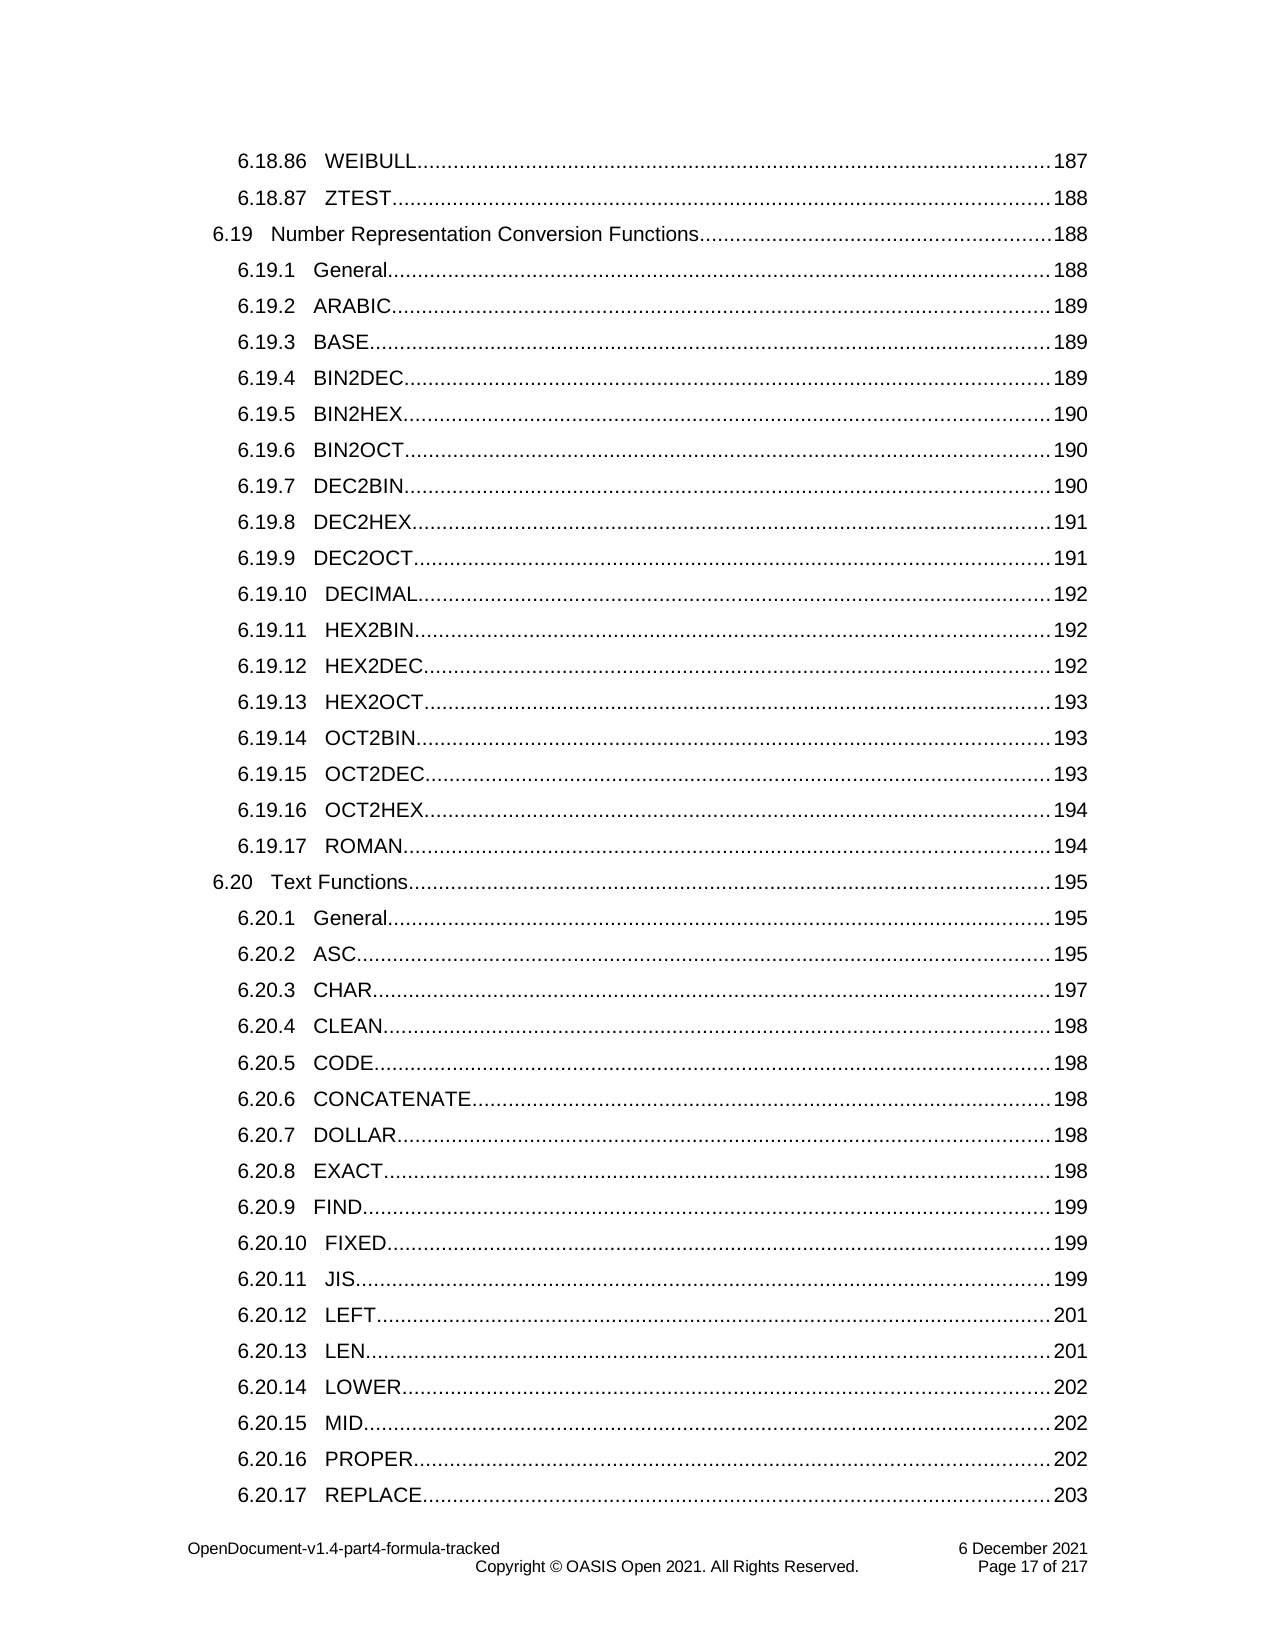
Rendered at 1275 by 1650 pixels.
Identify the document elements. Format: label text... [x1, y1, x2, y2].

text 6.19.8 DEC2HEX 191 [237, 510, 1088, 534]
text 6.19.10 DECIMAL 192 [237, 582, 1088, 606]
text 6.20.3 CHAR 197 [237, 979, 1088, 1002]
text 6.19.13 HEX2OCT 193 [237, 691, 1088, 714]
text 6.20.10 FIXED 199 [237, 1231, 1088, 1255]
text 6.20.11 JIS 199 [237, 1267, 1088, 1291]
text 6.19.15 OCT2DEC 193 [237, 763, 1088, 786]
text 6.19.2 ARABIC 189 [237, 294, 1088, 318]
text 6.20.6 CONCATENATE 198 [237, 1087, 1088, 1111]
text 6.20.9 FIND 199 [237, 1195, 1088, 1219]
text 6.20.14 LOWER 202 [237, 1375, 1088, 1399]
text 6.20.17 REPLACE 203 [237, 1483, 1088, 1507]
text 6.19.14 OCT2BIN 193 [237, 727, 1088, 750]
text 6.20.7 DOLLAR 198 [237, 1123, 1088, 1147]
text 6.19.5 BIN2HEX 190 [237, 402, 1088, 426]
text 6.20.5 CODE 198 [237, 1051, 1088, 1074]
text 6.20.12 LEFT 201 [237, 1303, 1088, 1327]
text 6.20.16 PROPER 202 [237, 1447, 1088, 1471]
text 6.19.7 DEC2BIN 190 [237, 474, 1088, 498]
text 6.19.1 General 188 [237, 258, 1088, 282]
text 6.19.6 BIN2OCT 190 [237, 438, 1088, 462]
text 6.19 Number Representation Conversion Functions 188 [212, 222, 1088, 246]
text 6.20.1 General 195 [237, 907, 1088, 930]
text 6.19.3 BASE 189 [237, 330, 1088, 354]
text 6.19.9 DEC2OCT 191 [237, 546, 1088, 570]
text 6.20 Text Functions 195 [212, 871, 1088, 894]
text 6.19.12 HEX2DEC 192 [237, 654, 1088, 678]
text 6.18.86 WEIBULL 187 [237, 150, 1088, 173]
text 6.20.2 ASC 195 [237, 943, 1088, 966]
text 6.20.15 MID 202 [237, 1411, 1088, 1435]
text 6.20.13 LEN 201 [237, 1339, 1088, 1363]
text 6.19.4 BIN2DEC 189 [237, 366, 1088, 390]
text 6.20.4 CLEAN 198 [237, 1015, 1088, 1038]
text 6.18.87 ZTEST 188 [237, 186, 1088, 209]
text 6.20.8 EXACT 198 [237, 1159, 1088, 1183]
text 6.19.11 HEX2BIN 192 [237, 618, 1088, 642]
text 6.19.16 OCT2HEX 194 [237, 799, 1088, 822]
text 6.19.17 ROMAN 194 [237, 835, 1088, 858]
